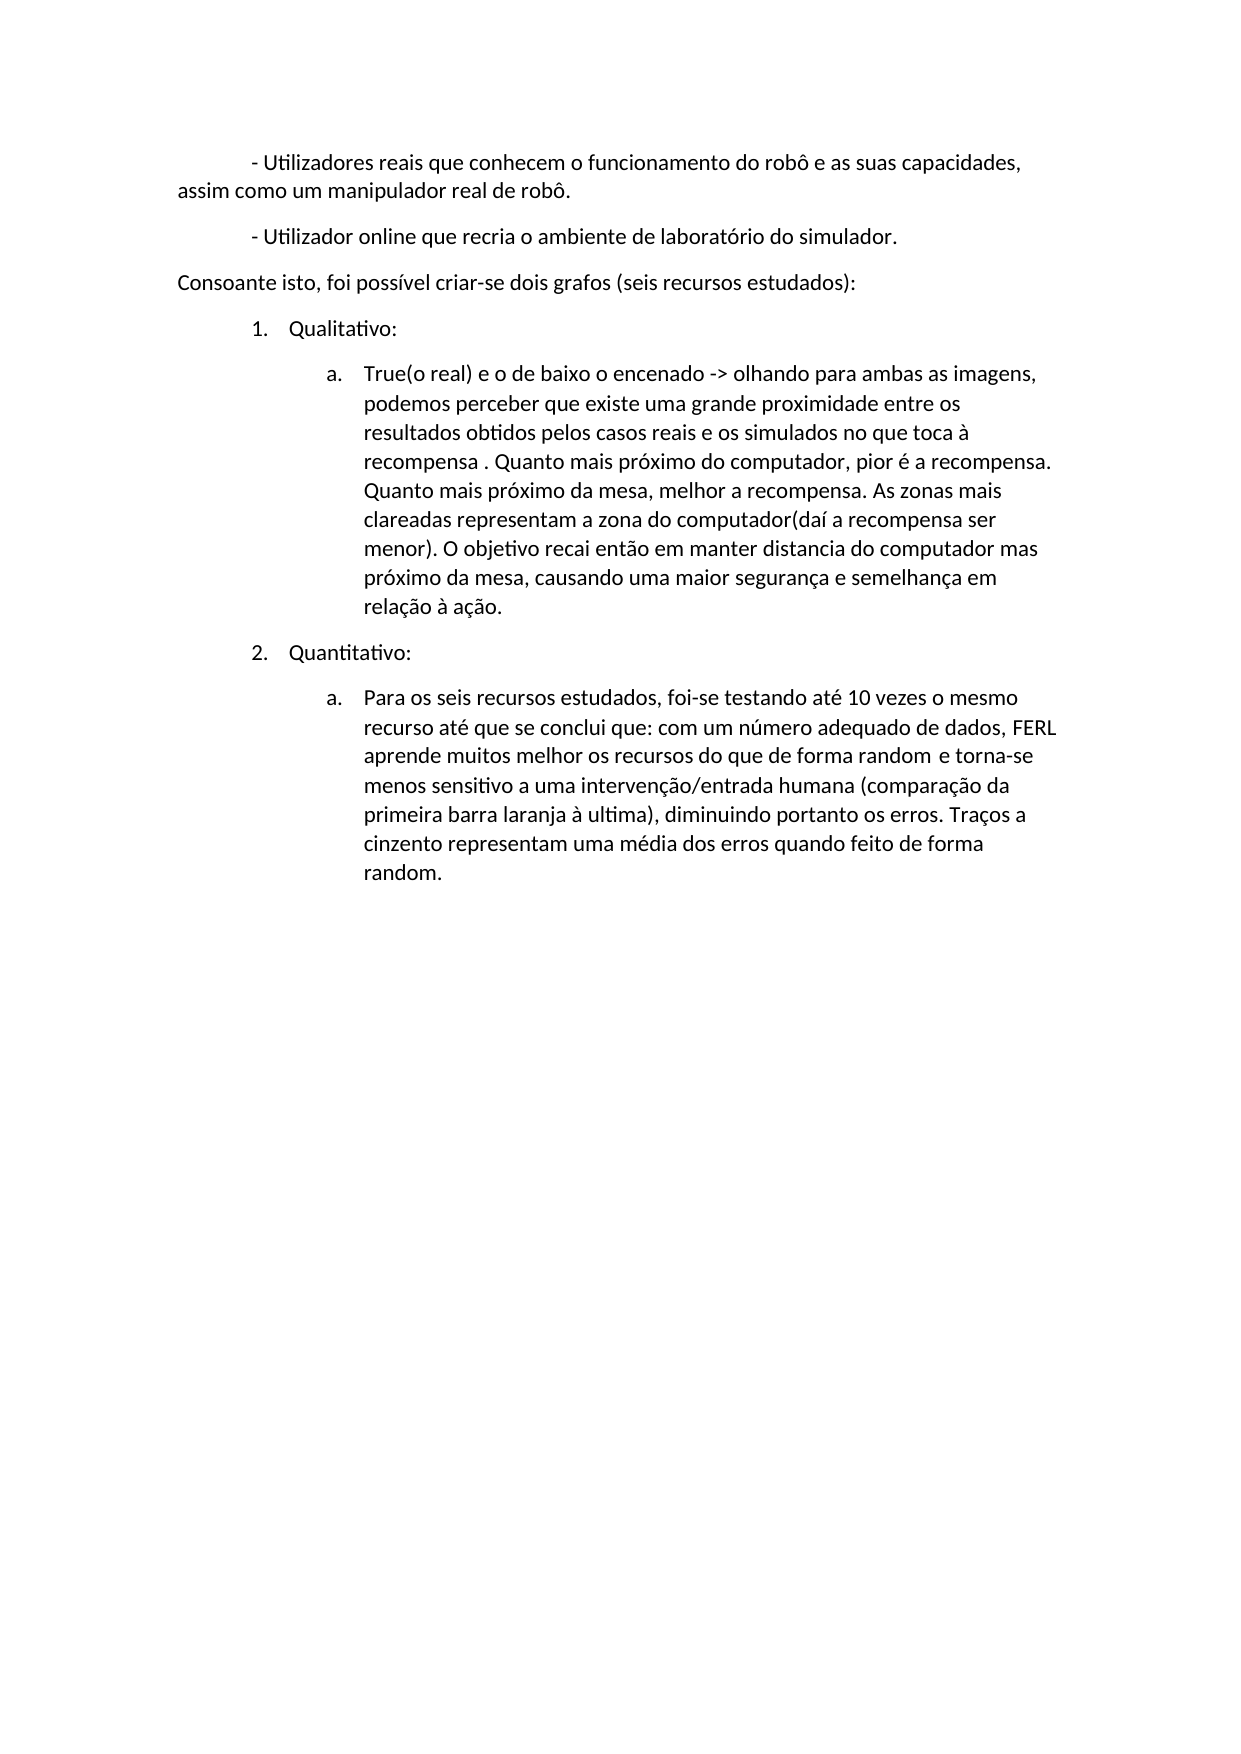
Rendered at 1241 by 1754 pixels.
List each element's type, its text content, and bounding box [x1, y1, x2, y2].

list True(o real) e o de baixo o encenado -> olhando para ambas as imagens, podemos perceber que existe uma grande proximidade entre os resultados obtidos pelos casos reais e os simulados no que toca à recompensa . Quanto mais próximo do computador, pior é a recompensa. Quanto mais próximo da mesa, melhor a recompensa. As zonas mais clareadas representam a zona do computador(daí a recompensa ser menor). O objetivo recai então em manter distancia do computador mas próximo da mesa, causando uma maior segurança e semelhança em relação à ação. [326, 359, 1063, 620]
text Consoante isto, foi possível criar-se dois grafos (seis recursos estudados): [177, 268, 1063, 296]
text - Utilizador online que recria o ambiente de laboratório do simulador. [177, 222, 1063, 250]
list Qualitativo: [251, 314, 1063, 342]
text - Utilizadores reais que conhecem o funcionamento do robô e as suas capacidades, assim como um manipulador real de robô. [177, 148, 1063, 205]
list Para os seis recursos estudados, foi-se testando até 10 vezes o mesmo recurso até que se conclui que: com um número adequado de dados, FERL aprende muitos melhor os recursos do que de forma random e torna-se menos sensitivo a uma intervenção/entrada humana (comparação da primeira barra laranja à ultima), diminuindo portanto os erros. Traços a cinzento representam uma média dos erros quando feito de forma random. [326, 683, 1063, 886]
list Quantitativo: [251, 638, 1063, 666]
